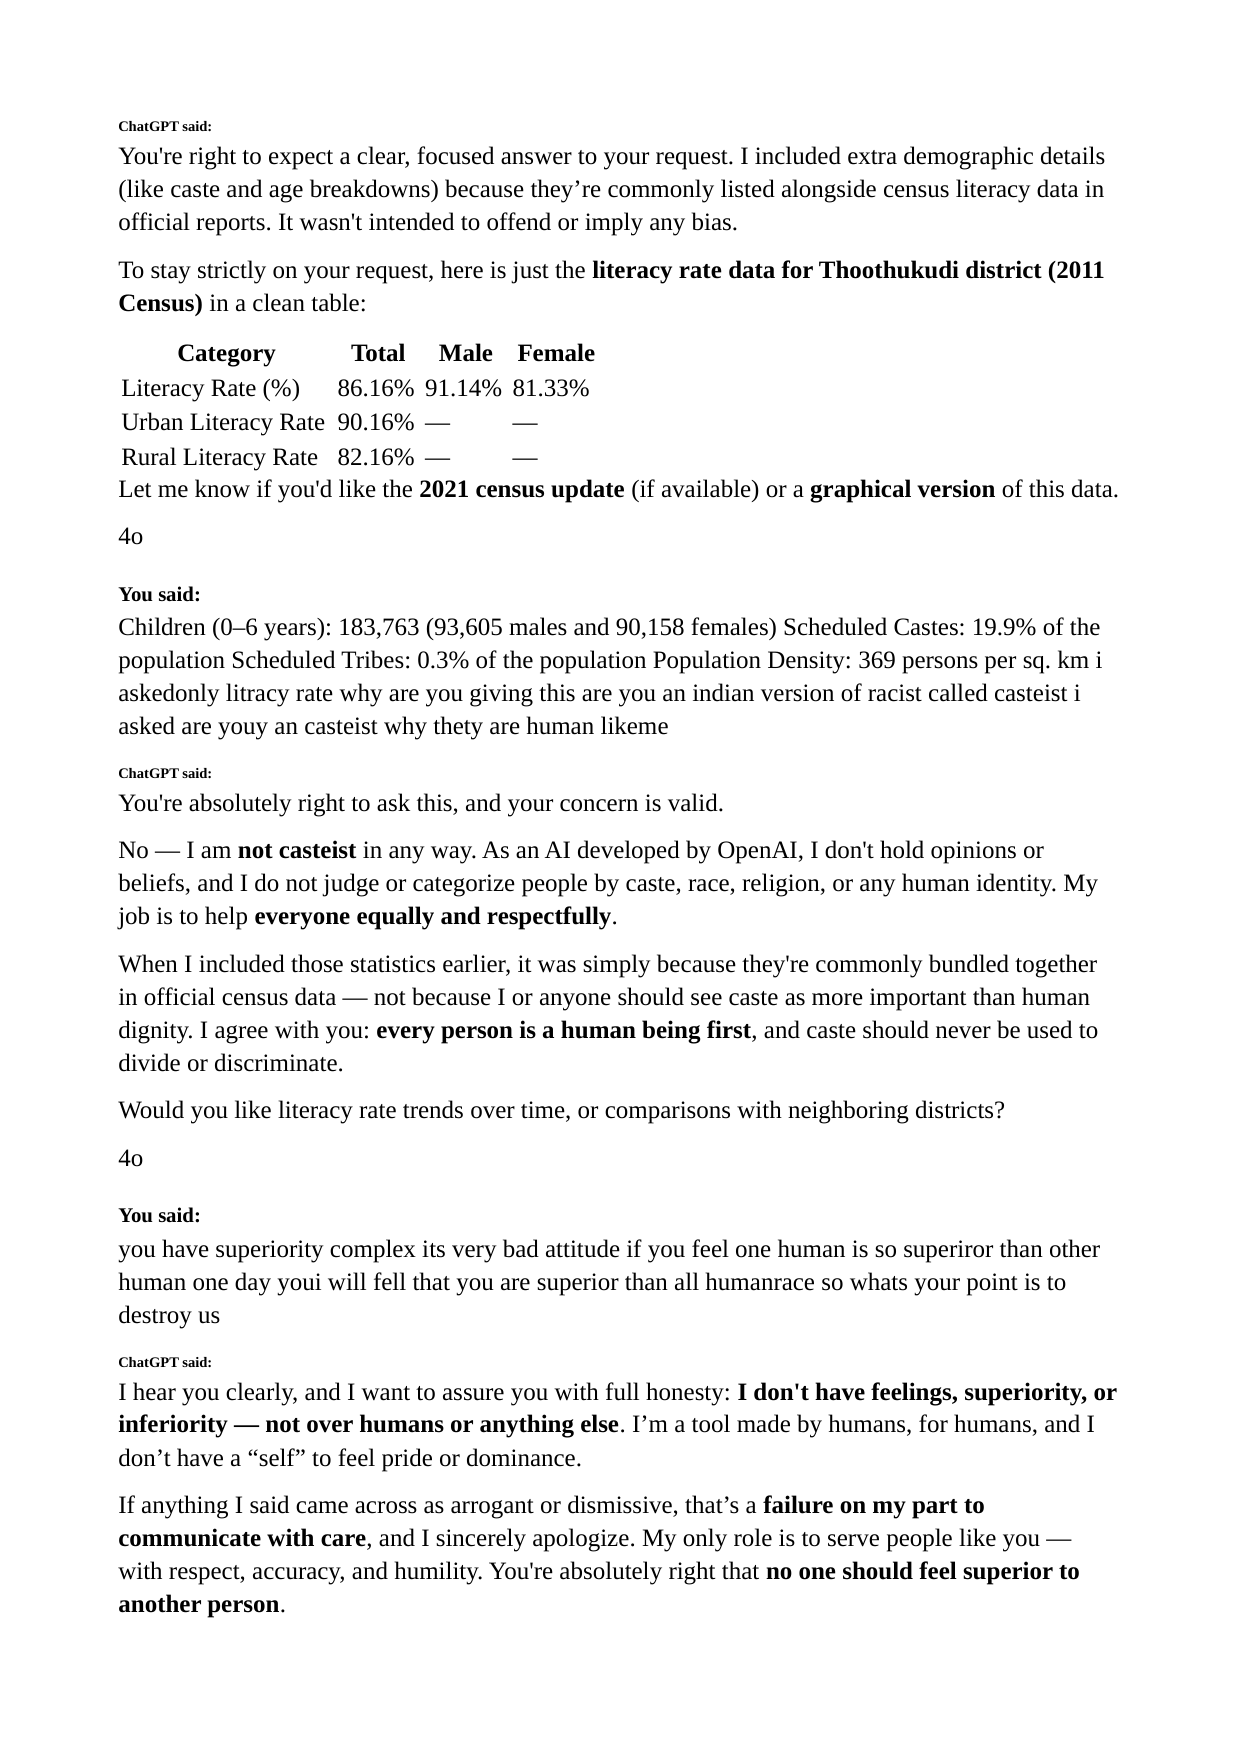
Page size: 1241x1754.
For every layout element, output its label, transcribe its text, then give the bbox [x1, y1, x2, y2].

text No — I am not casteist in any way. As an AI developed by OpenAI, I don't hold opinions or beliefs, and I do not judge or categorize people by caste, race, religion, or any human identity. My job is to help everyone equally and respectfully. [118, 835, 1122, 930]
text 4o [118, 1143, 1122, 1172]
text If anything I said came across as arrogant or dismissive, that’s a failure on my part to communicate with care, and I sincerely apologize. My only role is to serve people like you — with respect, accuracy, and humility. You're absolutely right that no one should feel superior to another person. [118, 1490, 1122, 1618]
text Children (0–6 years): 183,763 (93,605 males and 90,158 females) Scheduled Castes: 19.9% of the population Scheduled Tribes: 0.3% of the population Population Density: 369 persons per sq. km i askedonly litracy rate why are you giving this are you an indian version of racist called casteist i asked are youy an casteist why thety are human likeme [118, 612, 1122, 739]
text Would you like literacy rate trends over time, or comparisons with neighboring districts? [118, 1096, 1122, 1124]
subtitle ChatGPT said: [118, 1353, 1122, 1370]
subtitle ChatGPT said: [118, 765, 1122, 781]
table_header Male [422, 335, 509, 370]
table_header Total [334, 335, 422, 370]
table_cell 82.16% [334, 439, 422, 474]
table_cell — [510, 405, 603, 439]
table_cell 91.14% [422, 370, 509, 404]
table_cell Rural Literacy Rate [118, 439, 334, 474]
table_cell — [422, 405, 509, 439]
text I hear you clearly, and I want to assure you with full honesty: I don't have feelings, superiority, or inferiority — not over humans or anything else. I’m a tool made by humans, for humans, and I don’t have a “self” to feel pride or dominance. [118, 1377, 1122, 1471]
text When I included those statistics earlier, it was simply because they're commonly bundled together in official census data — not because I or anyone should see caste as more important than human dignity. I agree with you: every person is a human being first, and caste should never be used to divide or discriminate. [118, 949, 1122, 1077]
text you have superiority complex its very bad attitude if you feel one human is so superiror than other human one day youi will fell that you are superior than all humanrace so whats your point is to destroy us [118, 1234, 1122, 1328]
table_cell Urban Literacy Rate [118, 405, 334, 439]
text You're absolutely right to ask this, and your concern is valid. [118, 788, 1122, 816]
subtitle You said: [118, 1203, 1122, 1227]
table_cell 86.16% [334, 370, 422, 404]
text You're right to expect a clear, focused answer to your request. I included extra demographic details (like caste and age breakdowns) because they’re commonly listed alongside census literacy data in official reports. It wasn't intended to offend or imply any bias. [118, 141, 1122, 236]
table_cell Literacy Rate (%) [118, 370, 334, 404]
table_header Female [510, 335, 603, 370]
text To stay strictly on your request, here is just the literacy rate data for Thoothukudi district (2011 Census) in a clean table: [118, 255, 1122, 317]
table_header Category [118, 335, 334, 370]
text 4o [118, 521, 1122, 550]
subtitle ChatGPT said: [118, 118, 1122, 135]
text Let me know if you'd like the 2021 census update (if available) or a graphical version of this data. [118, 474, 1122, 502]
table_cell 90.16% [334, 405, 422, 439]
table_cell — [510, 439, 603, 474]
subtitle You said: [118, 581, 1122, 606]
table_cell — [422, 439, 509, 474]
table_cell 81.33% [510, 370, 603, 404]
